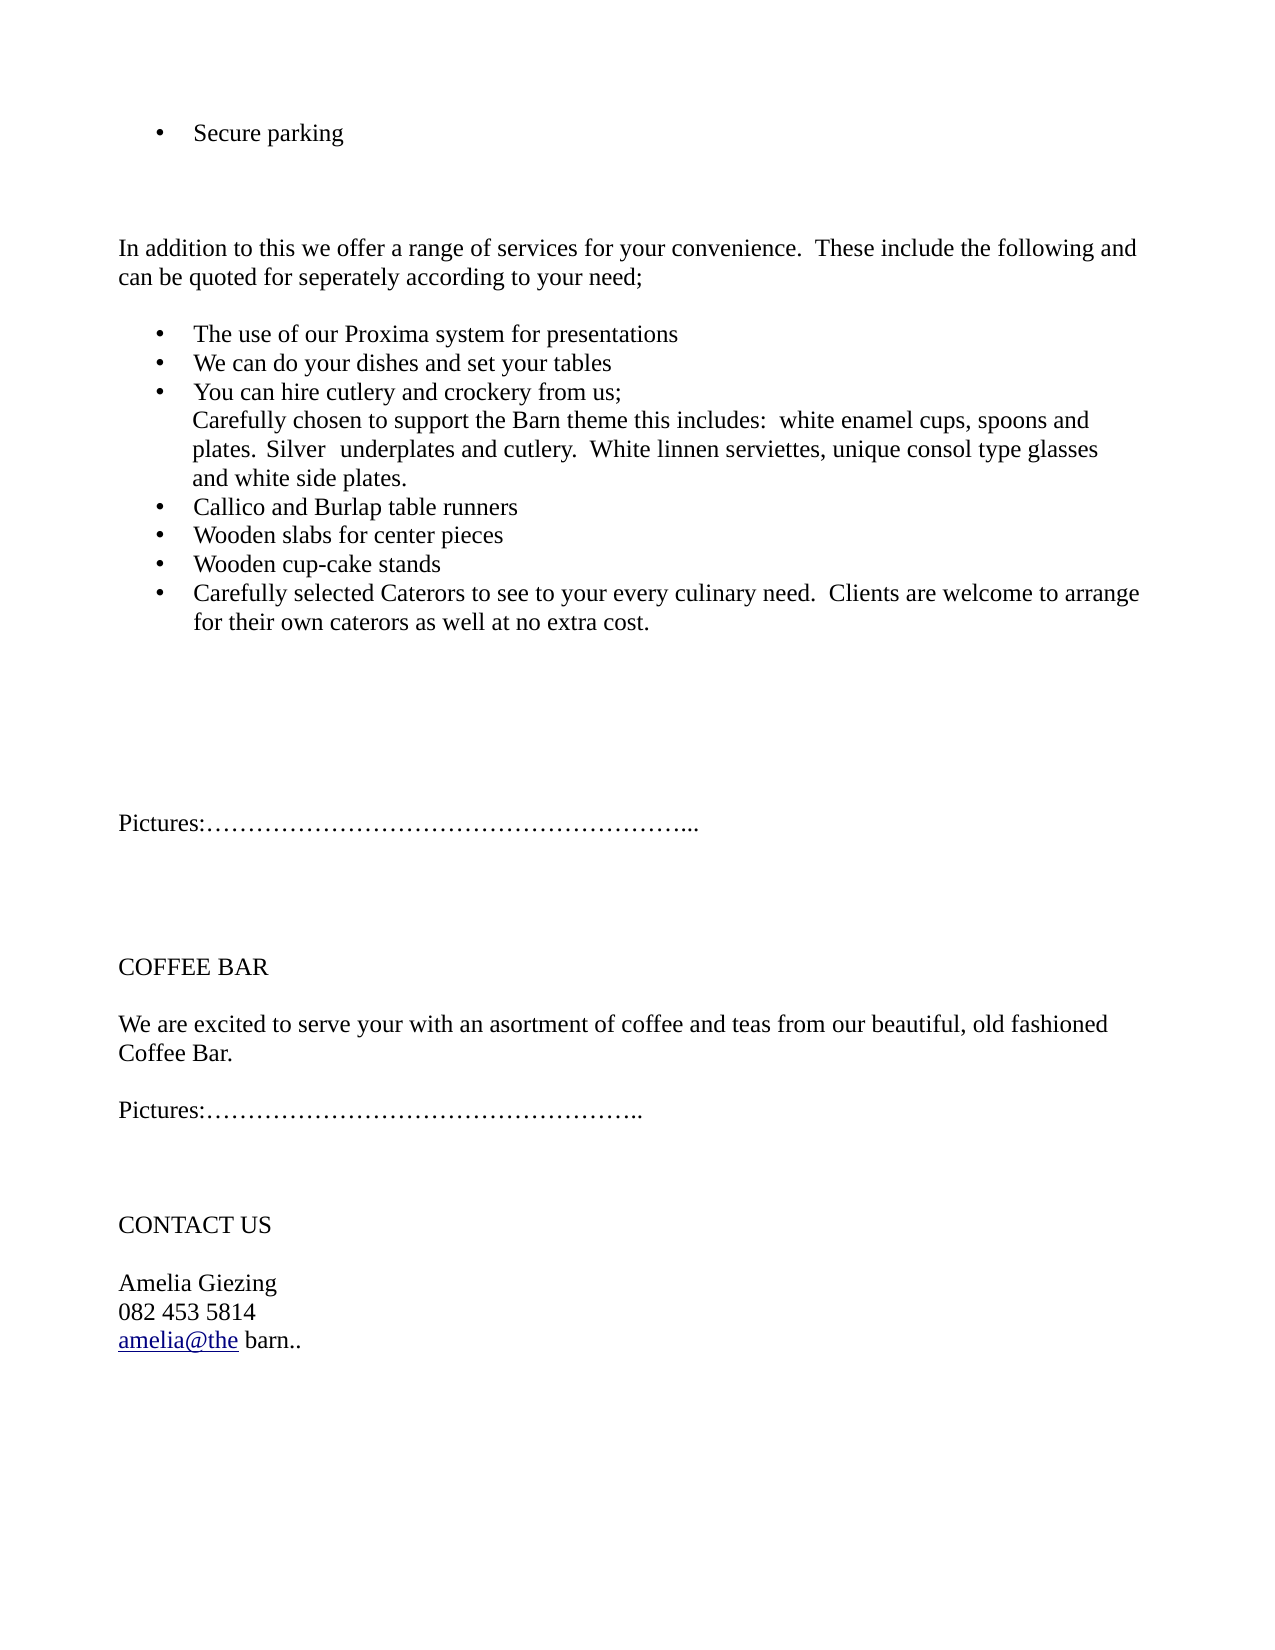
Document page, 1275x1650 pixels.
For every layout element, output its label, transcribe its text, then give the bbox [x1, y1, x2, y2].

text Pictures:…………………………………………….. [118, 1096, 1157, 1124]
text COFFEE BAR [118, 952, 1157, 981]
text CONTACT US [118, 1211, 1157, 1239]
text In addition to this we offer a range of services for your convenience. These include the following and can be quoted for seperately according to your need; [118, 233, 1157, 291]
text amelia@the barn.. [118, 1326, 1157, 1354]
text Amelia Giezing [118, 1268, 1157, 1297]
text We are excited to serve your with an asortment of coffee and teas from our beautiful, old fashioned Coffee Bar. [118, 1009, 1157, 1067]
list You can hire cutlery and crockery from us; [156, 377, 1157, 406]
list Secure parking [156, 118, 1157, 147]
text Pictures:…………………………………………………... [118, 808, 1157, 837]
list We can do your dishes and set your tables [156, 348, 1157, 377]
list The use of our Proxima system for presentations [156, 319, 1157, 348]
list Wooden cup-cake stands [156, 549, 1157, 578]
list Wooden slabs for center pieces [156, 521, 1157, 549]
list Carefully selected Caterors to see to your every culinary need. Clients are welcome to arrange for their own caterors as well at no extra cost. [156, 578, 1157, 636]
list Callico and Burlap table runners [156, 492, 1157, 521]
text Carefully chosen to support the Barn theme this includes: white enamel cups, spoons and plates. Silver underplates and cutlery. White linnen serviettes, unique consol type glasses and white side plates. [118, 406, 1157, 492]
text 082 453 5814 [118, 1297, 1157, 1326]
